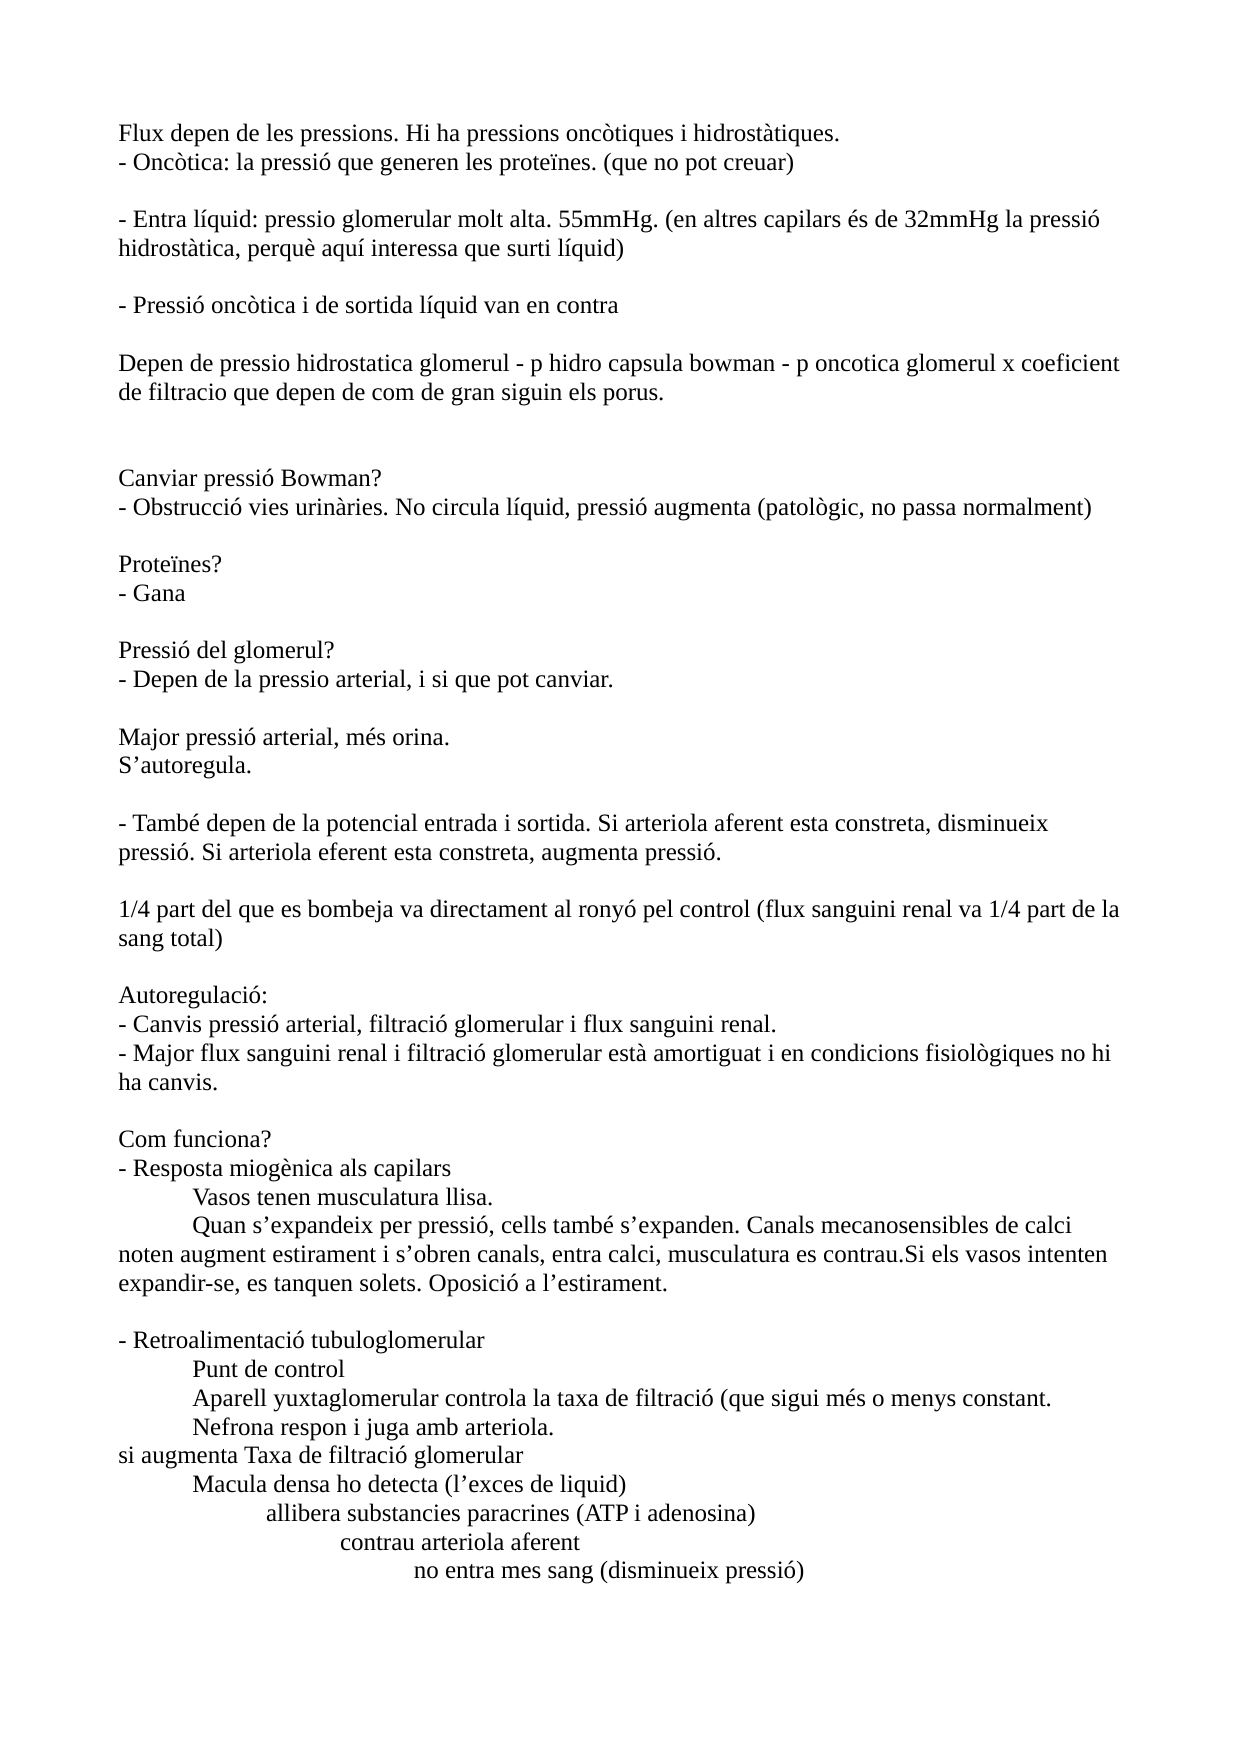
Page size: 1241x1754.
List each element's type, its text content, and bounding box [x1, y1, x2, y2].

text Punt de control [118, 1354, 1122, 1383]
text si augmenta Taxa de filtració glomerular [118, 1441, 1122, 1469]
text Autoregulació: [118, 981, 1122, 1009]
text - Entra líquid: pressio glomerular molt alta. 55mmHg. (en altres capilars és de 32mmHg la pressió hidrostàtica, perquè aquí interessa que surti líquid) [118, 204, 1122, 262]
text - També depen de la potencial entrada i sortida. Si arteriola aferent esta constreta, disminueix pressió. Si arteriola eferent esta constreta, augmenta pressió. [118, 808, 1122, 866]
text contrau arteriola aferent [118, 1527, 1122, 1556]
text no entra mes sang (disminueix pressió) [118, 1556, 1122, 1584]
text - Retroalimentació tubuloglomerular [118, 1326, 1122, 1354]
text Major pressió arterial, més orina. [118, 722, 1122, 751]
text - Canvis pressió arterial, filtració glomerular i flux sanguini renal. [118, 1009, 1122, 1038]
text - Major flux sanguini renal i filtració glomerular està amortiguat i en condicions fisiològiques no hi ha canvis. [118, 1038, 1122, 1096]
text - Pressió oncòtica i de sortida líquid van en contra [118, 291, 1122, 319]
text Nefrona respon i juga amb arteriola. [118, 1412, 1122, 1441]
text 1/4 part del que es bombeja va directament al ronyó pel control (flux sanguini renal va 1/4 part de la sang total) [118, 894, 1122, 952]
text Aparell yuxtaglomerular controla la taxa de filtració (que sigui més o menys constant. [118, 1383, 1122, 1412]
text Macula densa ho detecta (l’exces de liquid) [118, 1469, 1122, 1498]
text - Depen de la pressio arterial, i si que pot canviar. [118, 664, 1122, 693]
text allibera substancies paracrines (ATP i adenosina) [118, 1498, 1122, 1527]
text Canviar pressió Bowman? [118, 463, 1122, 492]
text Quan s’expandeix per pressió, cells també s’expanden. Canals mecanosensibles de calci noten augment estirament i s’obren canals, entra calci, musculatura es contrau.Si els vasos intenten expandir-se, es tanquen solets. Oposició a l’estirament. [118, 1211, 1122, 1297]
text Vasos tenen musculatura llisa. [118, 1182, 1122, 1211]
text S’autoregula. [118, 751, 1122, 779]
text - Oncòtica: la pressió que generen les proteïnes. (que no pot creuar) [118, 147, 1122, 176]
text Pressió del glomerul? [118, 636, 1122, 664]
text Flux depen de les pressions. Hi ha pressions oncòtiques i hidrostàtiques. [118, 118, 1122, 147]
text - Resposta miogènica als capilars [118, 1153, 1122, 1182]
text - Obstrucció vies urinàries. No circula líquid, pressió augmenta (patològic, no passa normalment) [118, 492, 1122, 521]
text Depen de pressio hidrostatica glomerul - p hidro capsula bowman - p oncotica glomerul x coeficient de filtracio que depen de com de gran siguin els porus. [118, 348, 1122, 406]
text Com funciona? [118, 1124, 1122, 1153]
text - Gana [118, 578, 1122, 607]
text Proteïnes? [118, 549, 1122, 578]
